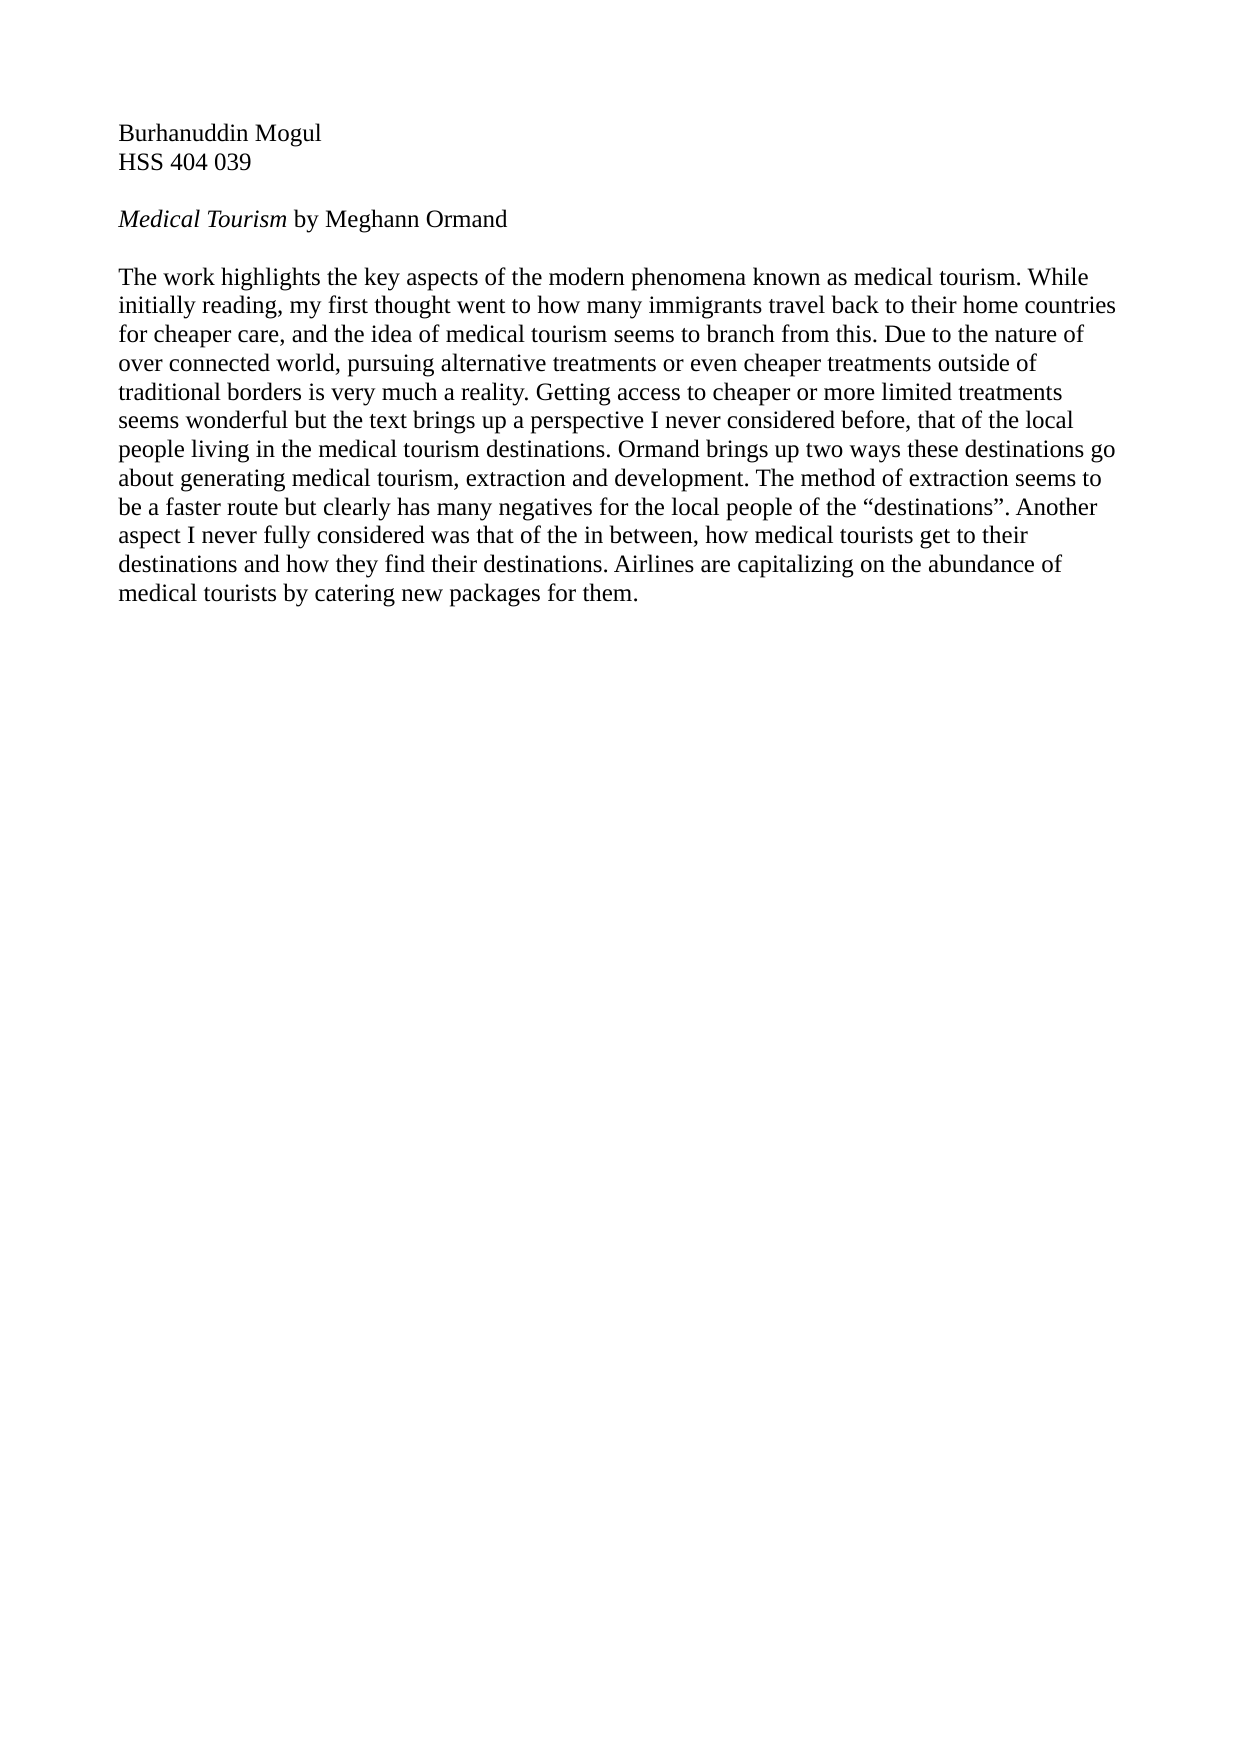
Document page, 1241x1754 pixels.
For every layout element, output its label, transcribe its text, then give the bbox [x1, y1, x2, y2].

text HSS 404 039 [118, 147, 1122, 176]
text Burhanuddin Mogul [118, 118, 1122, 147]
text The work highlights the key aspects of the modern phenomena known as medical tourism. While initially reading, my first thought went to how many immigrants travel back to their home countries for cheaper care, and the idea of medical tourism seems to branch from this. Due to the nature of over connected world, pursuing alternative treatments or even cheaper treatments outside of traditional borders is very much a reality. Getting access to cheaper or more limited treatments seems wonderful but the text brings up a perspective I never considered before, that of the local people living in the medical tourism destinations. Ormand brings up two ways these destinations go about generating medical tourism, extraction and development. The method of extraction seems to be a faster route but clearly has many negatives for the local people of the “destinations”. Another aspect I never fully considered was that of the in between, how medical tourists get to their destinations and how they find their destinations. Airlines are capitalizing on the abundance of medical tourists by catering new packages for them. [118, 262, 1122, 607]
text Medical Tourism by Meghann Ormand [118, 204, 1122, 233]
